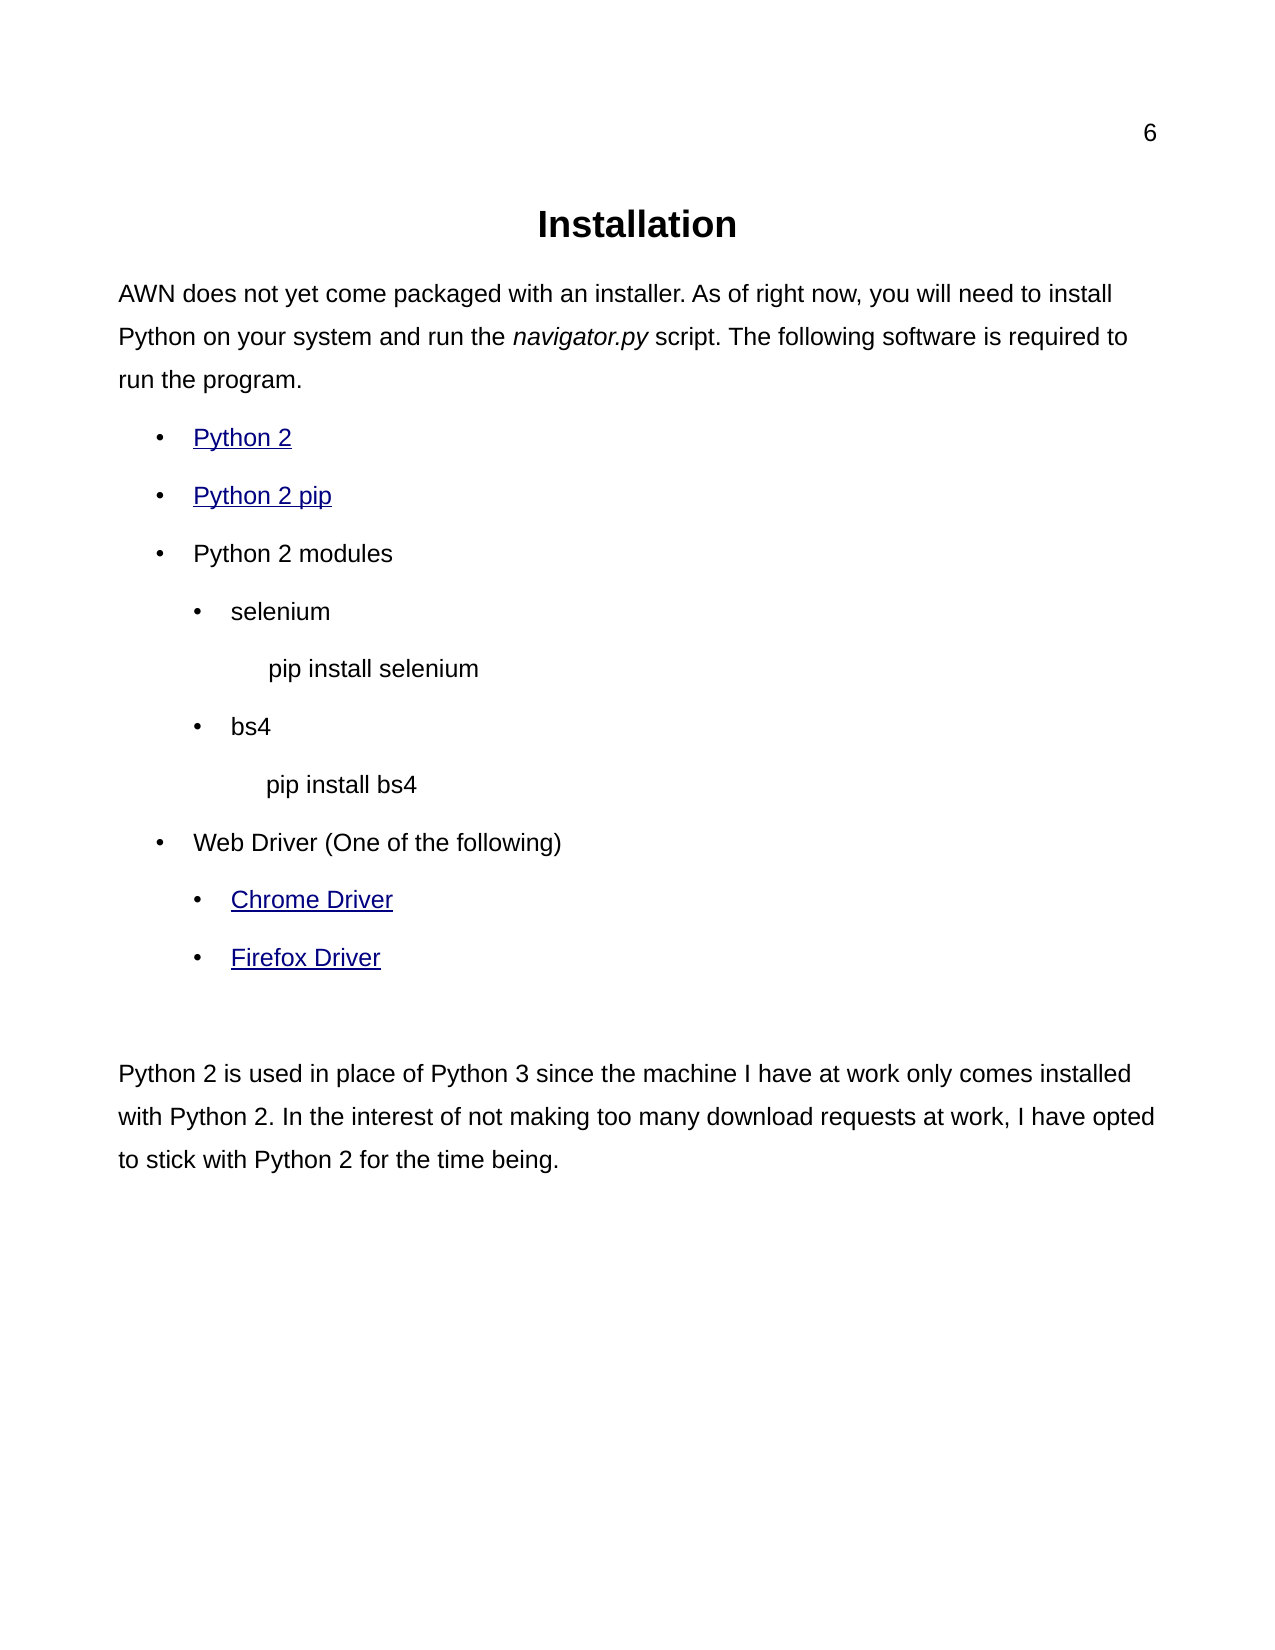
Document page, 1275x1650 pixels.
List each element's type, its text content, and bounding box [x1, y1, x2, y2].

list Chrome Driver [193, 886, 1157, 914]
text AWN does not yet come packaged with an installer. As of right now, you will need to install Python on your system and run the navigator.py script. The following software is required to run the program. [118, 279, 1157, 394]
subtitle Installation [118, 201, 1157, 245]
list pip install selenium [231, 654, 1157, 683]
list Firefox Driver [193, 943, 1157, 972]
list Web Driver (One of the following) [156, 828, 1157, 857]
list Python 2 pip [156, 481, 1157, 510]
list Python 2 modules [156, 539, 1157, 568]
text Python 2 is used in place of Python 3 since the machine I have at work only comes installed with Python 2. In the interest of not making too many download requests at work, I have opted to stick with Python 2 for the time being. [118, 1059, 1157, 1174]
list bs4 [193, 712, 1157, 741]
list Python 2 [156, 423, 1157, 452]
text pip install bs4 [118, 770, 1157, 799]
list selenium [193, 597, 1157, 626]
